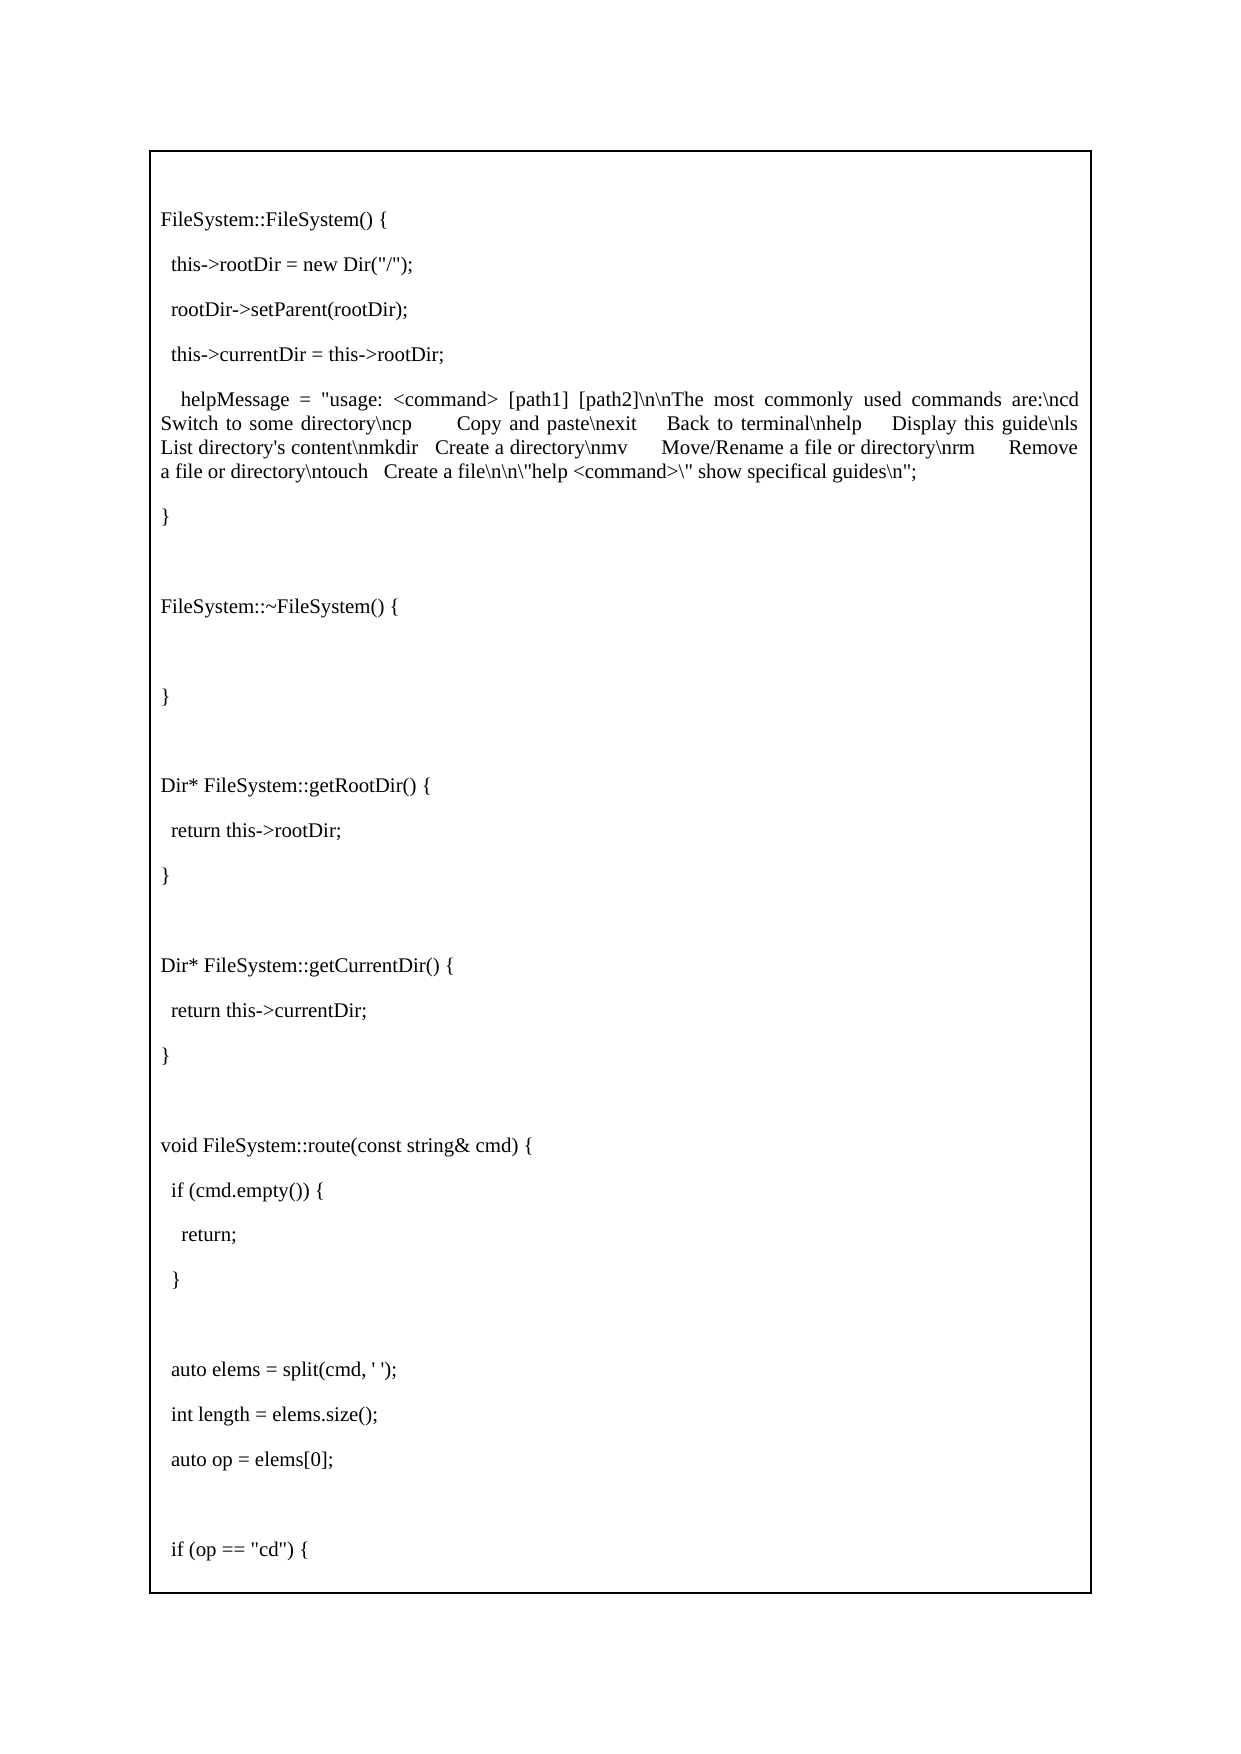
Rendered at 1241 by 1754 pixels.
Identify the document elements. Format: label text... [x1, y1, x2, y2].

table_header FileSystem::FileSystem() { this->rootDir = new Dir("/"); rootDir->setParent(rootDir); this->currentDir = this->rootDir; helpMessage = "usage: <command> [path1] [path2]\n\nThe most commonly used commands are:\ncd Switch to some directory\ncp Copy and paste\nexit Back to terminal\nhelp Display this guide\nls List directory's content\nmkdir Create a directory\nmv Move/Rename a file or directory\nrm Remove a file or directory\ntouch Create a file\n\n\"help <command>\" show specifical guides\n"; } FileSystem::~FileSystem() { } Dir* FileSystem::getRootDir() { return this->rootDir; } Dir* FileSystem::getCurrentDir() { return this->currentDir; } void FileSystem::route(const string& cmd) { if (cmd.empty()) { return; } auto elems = split(cmd, ' '); int length = elems.size(); auto op = elems[0]; if (op == "cd") { [151, 152, 1090, 1592]
